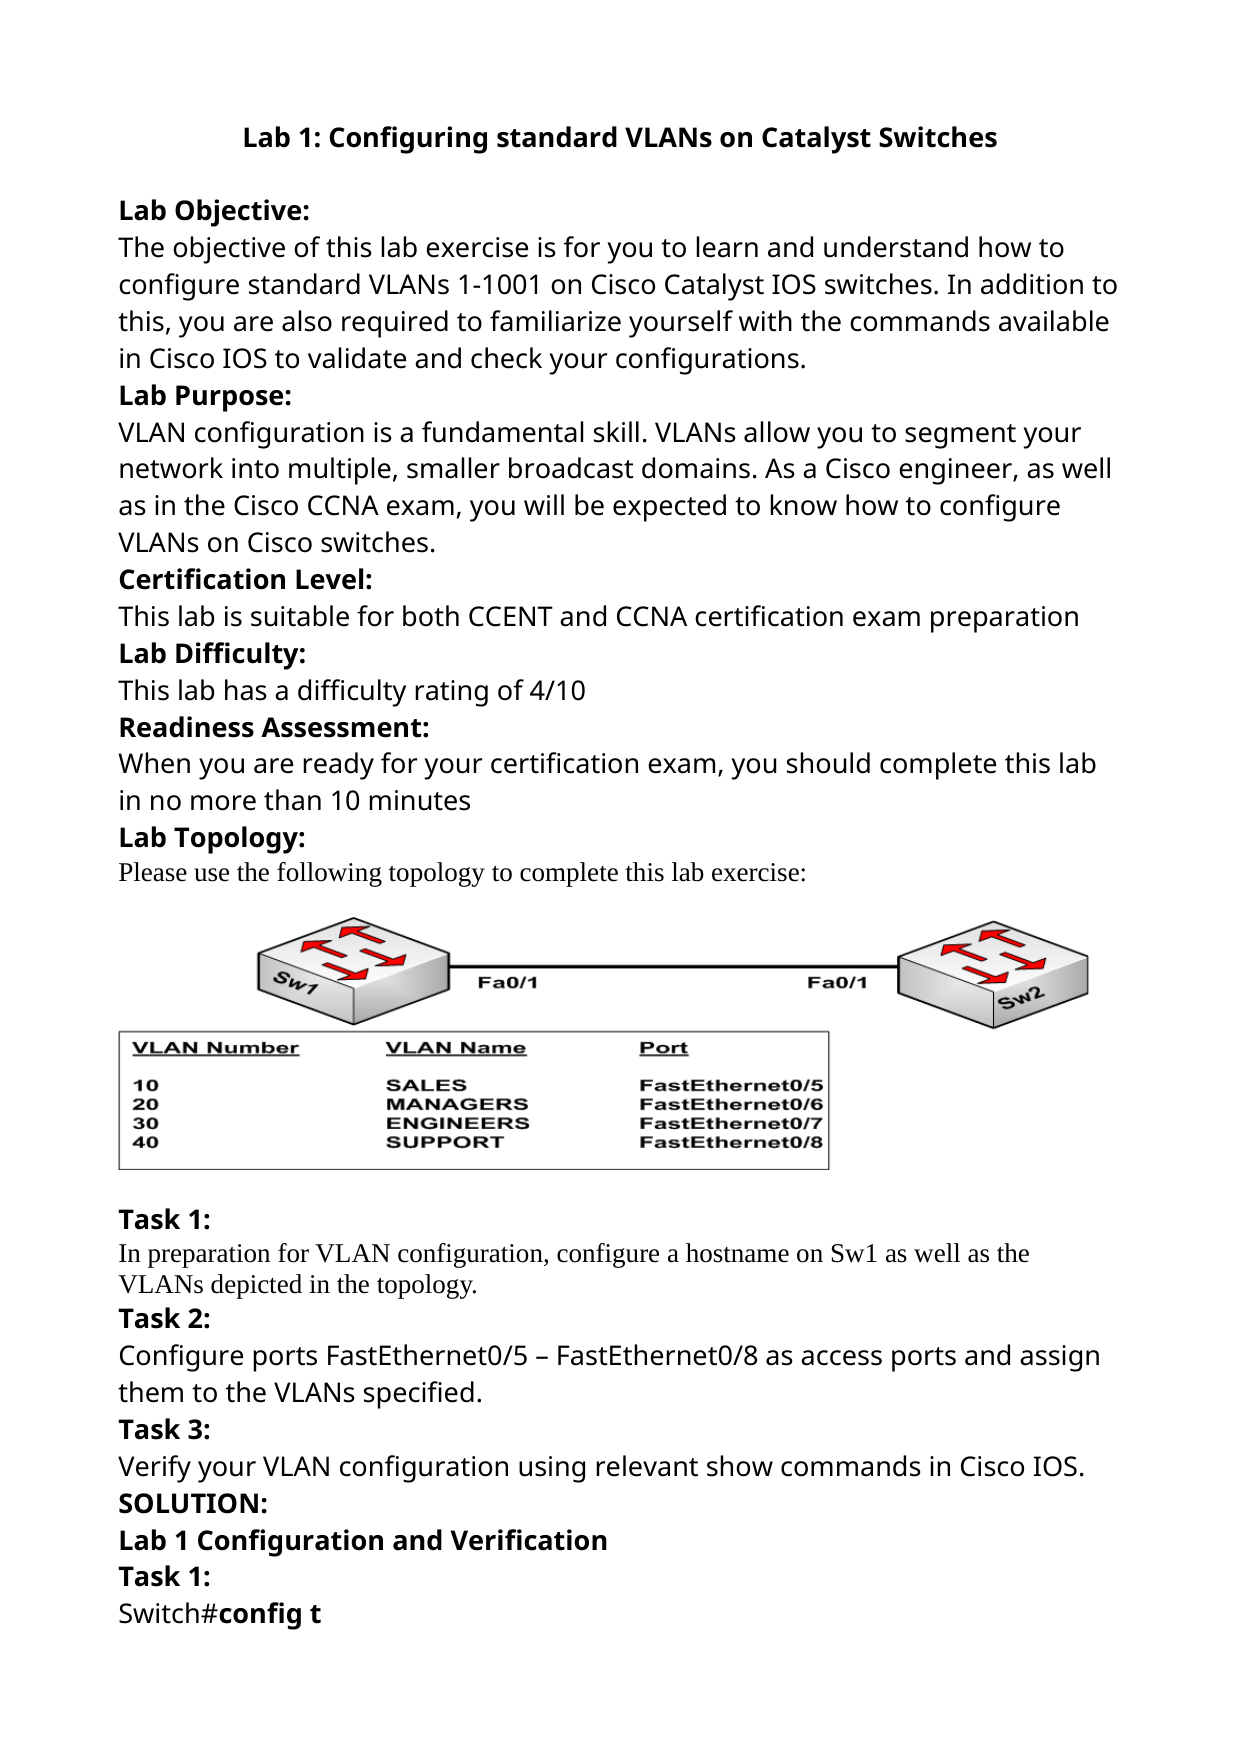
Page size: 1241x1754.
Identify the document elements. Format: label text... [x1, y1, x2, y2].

text When you are ready for your certification exam, you should complete this lab in no more than 10 minutes [118, 745, 1122, 819]
text The objective of this lab exercise is for you to learn and understand how to configure standard VLANs 1-1001 on Cisco Catalyst IOS switches. In addition to this, you are also required to familiarize yourself with the commands available in Cisco IOS to validate and check your configurations. [118, 229, 1122, 376]
text Task 1: [118, 1558, 1122, 1595]
text This lab has a difficulty rating of 4/10 [118, 671, 1122, 708]
text In preparation for VLAN configuration, configure a hostname on Sw1 as well as the VLANs depicted in the topology. [118, 1237, 1122, 1300]
text Please use the following topology to complete this lab exercise: [118, 856, 1122, 887]
text VLAN configuration is a fundamental skill. VLANs allow you to segment your network into multiple, smaller broadcast domains. As a Cisco engineer, as well as in the Cisco CCNA exam, you will be expected to know how to configure VLANs on Cisco switches. [118, 413, 1122, 561]
text Verify your VLAN configuration using relevant show commands in Cisco IOS. [118, 1447, 1122, 1484]
text Lab Purpose: [118, 376, 1122, 413]
text This lab is suitable for both CCENT and CCNA certification exam preparation [118, 597, 1122, 634]
text Lab 1 Configuration and Verification [118, 1521, 1122, 1558]
text Lab Objective: [118, 192, 1122, 229]
text SOLUTION: [118, 1484, 1122, 1521]
text Lab Difficulty: [118, 634, 1122, 671]
text Task 3: [118, 1410, 1122, 1447]
text Readiness Assessment: [118, 708, 1122, 745]
text Lab 1: Configuring standard VLANs on Catalyst Switches [118, 118, 1122, 155]
text Certification Level: [118, 561, 1122, 597]
text Task 2: [118, 1300, 1122, 1337]
text Switch#config t [118, 1595, 1122, 1632]
text Configure ports FastEthernet0/5 – FastEthernet0/8 as access ports and assign them to the VLANs specified. [118, 1337, 1122, 1410]
text Task 1: [118, 1201, 1122, 1237]
text Lab Topology: [118, 819, 1122, 856]
